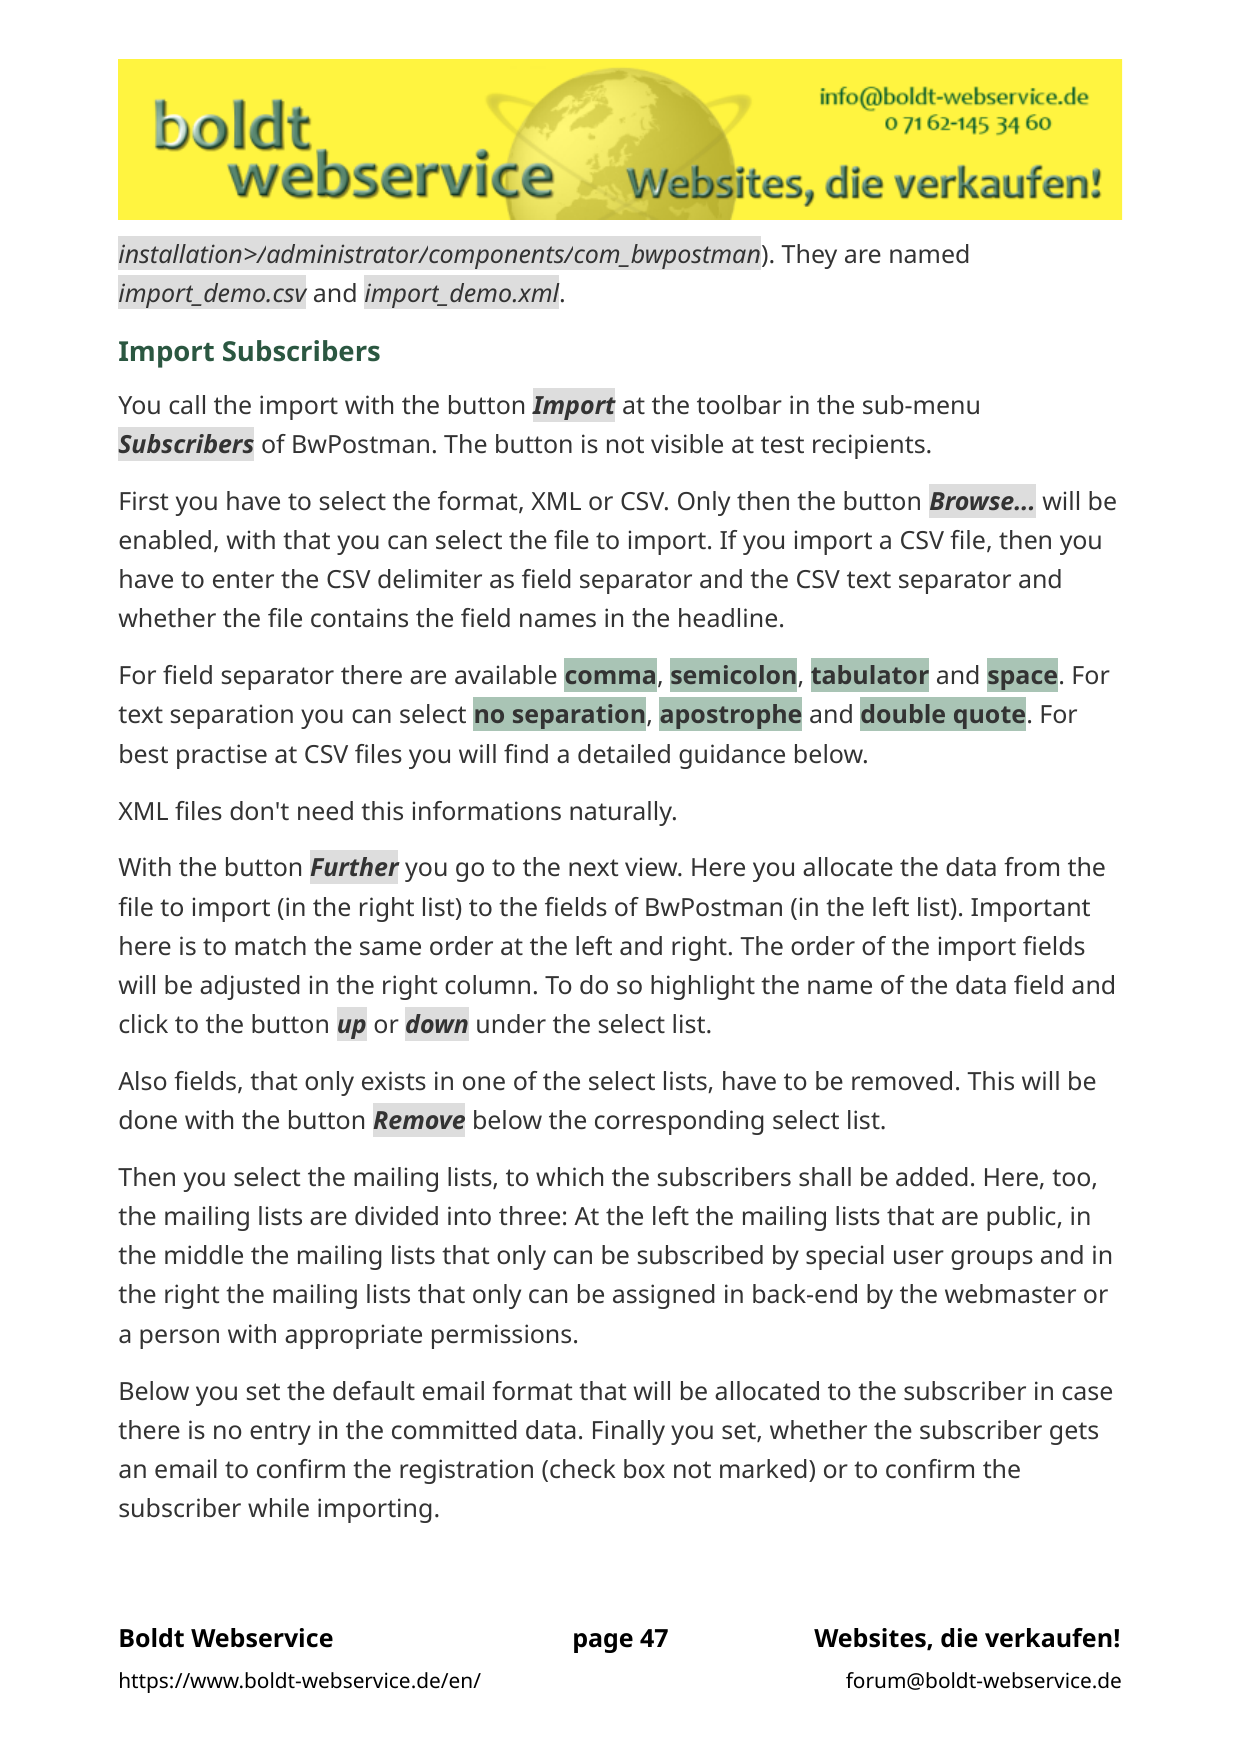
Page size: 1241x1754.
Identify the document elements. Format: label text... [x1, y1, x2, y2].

text For field separator there are available comma, semicolon, tabulator and space. For text separation you can select no separation, apostrophe and double quote. For best practise at CSV files you will find a detailed guidance below. [118, 658, 1122, 770]
text Also fields, that only exists in one of the select lists, have to be removed. This will be done with the button Remove below the corresponding select list. [118, 1063, 1122, 1137]
text installation>/administrator/components/com_bwpostman). They are named import_demo.csv and import_demo.xml. [118, 236, 1122, 309]
text Then you select the mailing lists, to which the subscribers shall be added. Here, too, the mailing lists are divided into three: At the left the mailing lists that are public, in the middle the mailing lists that only can be subscribed by special user groups and in the right the mailing lists that only can be assigned in back-end by the webmaster or a person with appropriate permissions. [118, 1159, 1122, 1350]
subtitle Import Subscribers [118, 332, 1122, 370]
text XML files don't need this informations naturally. [118, 793, 1122, 827]
text Below you set the default email format that will be allocated to the subscriber in case there is no entry in the committed data. Finally you set, whether the subscriber gets an email to confirm the registration (check box not marked) or to confirm the subscriber while importing. [118, 1373, 1122, 1525]
text First you have to select the format, XML or CSV. Only then the button Browse... will be enabled, with that you can select the file to import. If you import a CSV file, then you have to enter the CSV delimiter as field separator and the CSV text separator and whether the file contains the field names in the headline. [118, 483, 1122, 635]
picture [118, 59, 1123, 220]
text With the button Further you go to the next view. Here you allocate the data from the file to import (in the right list) to the fields of BwPostman (in the left list). Important here is to match the same order at the left and right. The order of the import fields will be adjusted in the right column. To do so highlight the name of the data field and click to the button up or down under the select list. [118, 850, 1122, 1041]
text You call the import with the button Import at the toolbar in the sub-menu Subscribers of BwPostman. The button is not visible at test recipients. [118, 387, 1122, 461]
